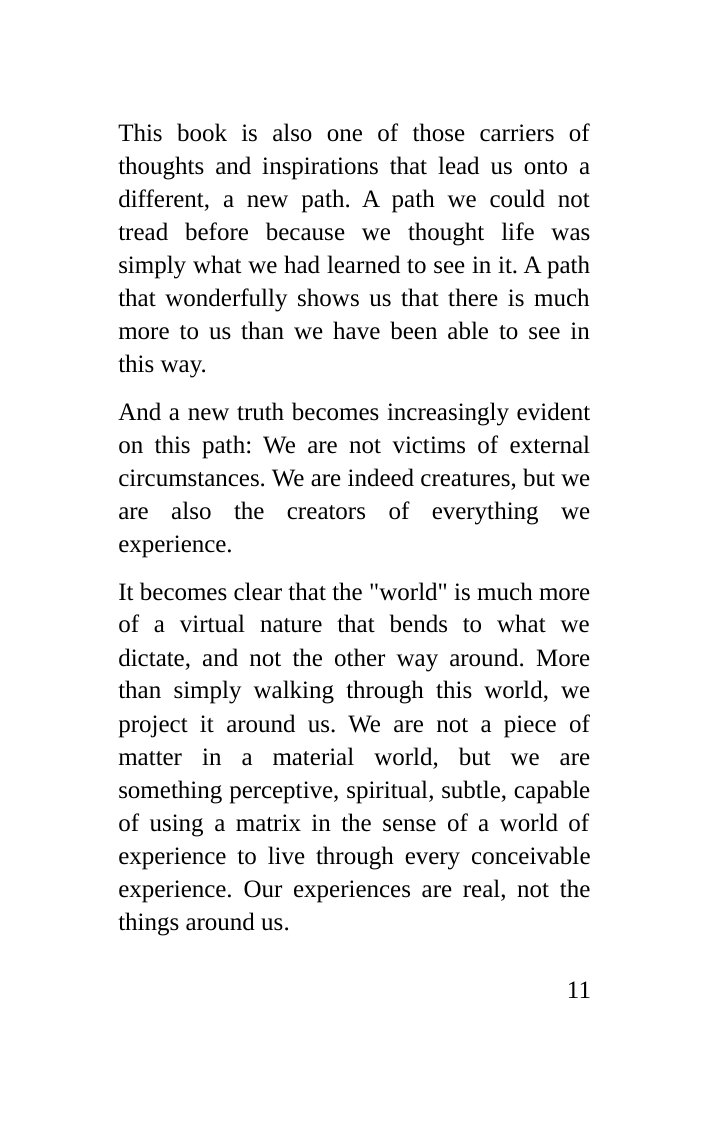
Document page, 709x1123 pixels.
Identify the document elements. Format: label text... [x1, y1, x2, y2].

text This book is also one of those carriers of thoughts and inspirations that lead us onto a different, a new path. A path we could not tread before because we thought life was simply what we had learned to see in it. A path that wonderfully shows us that there is much more to us than we have been able to see in this way. [118, 118, 591, 378]
text And a new truth becomes increasingly evident on this path: We are not victims of external circumstances. We are indeed creatures, but we are also the creators of everything we experience. [118, 397, 591, 558]
text It becomes clear that the "world" is much more of a virtual nature that bends to what we dictate, and not the other way around. More than simply walking through this world, we project it around us. We are not a piece of matter in a material world, but we are something perceptive, spiritual, subtle, capable of using a matrix in the sense of a world of experience to live through every conceivable experience. Our experiences are real, not the things around us. [118, 577, 591, 936]
